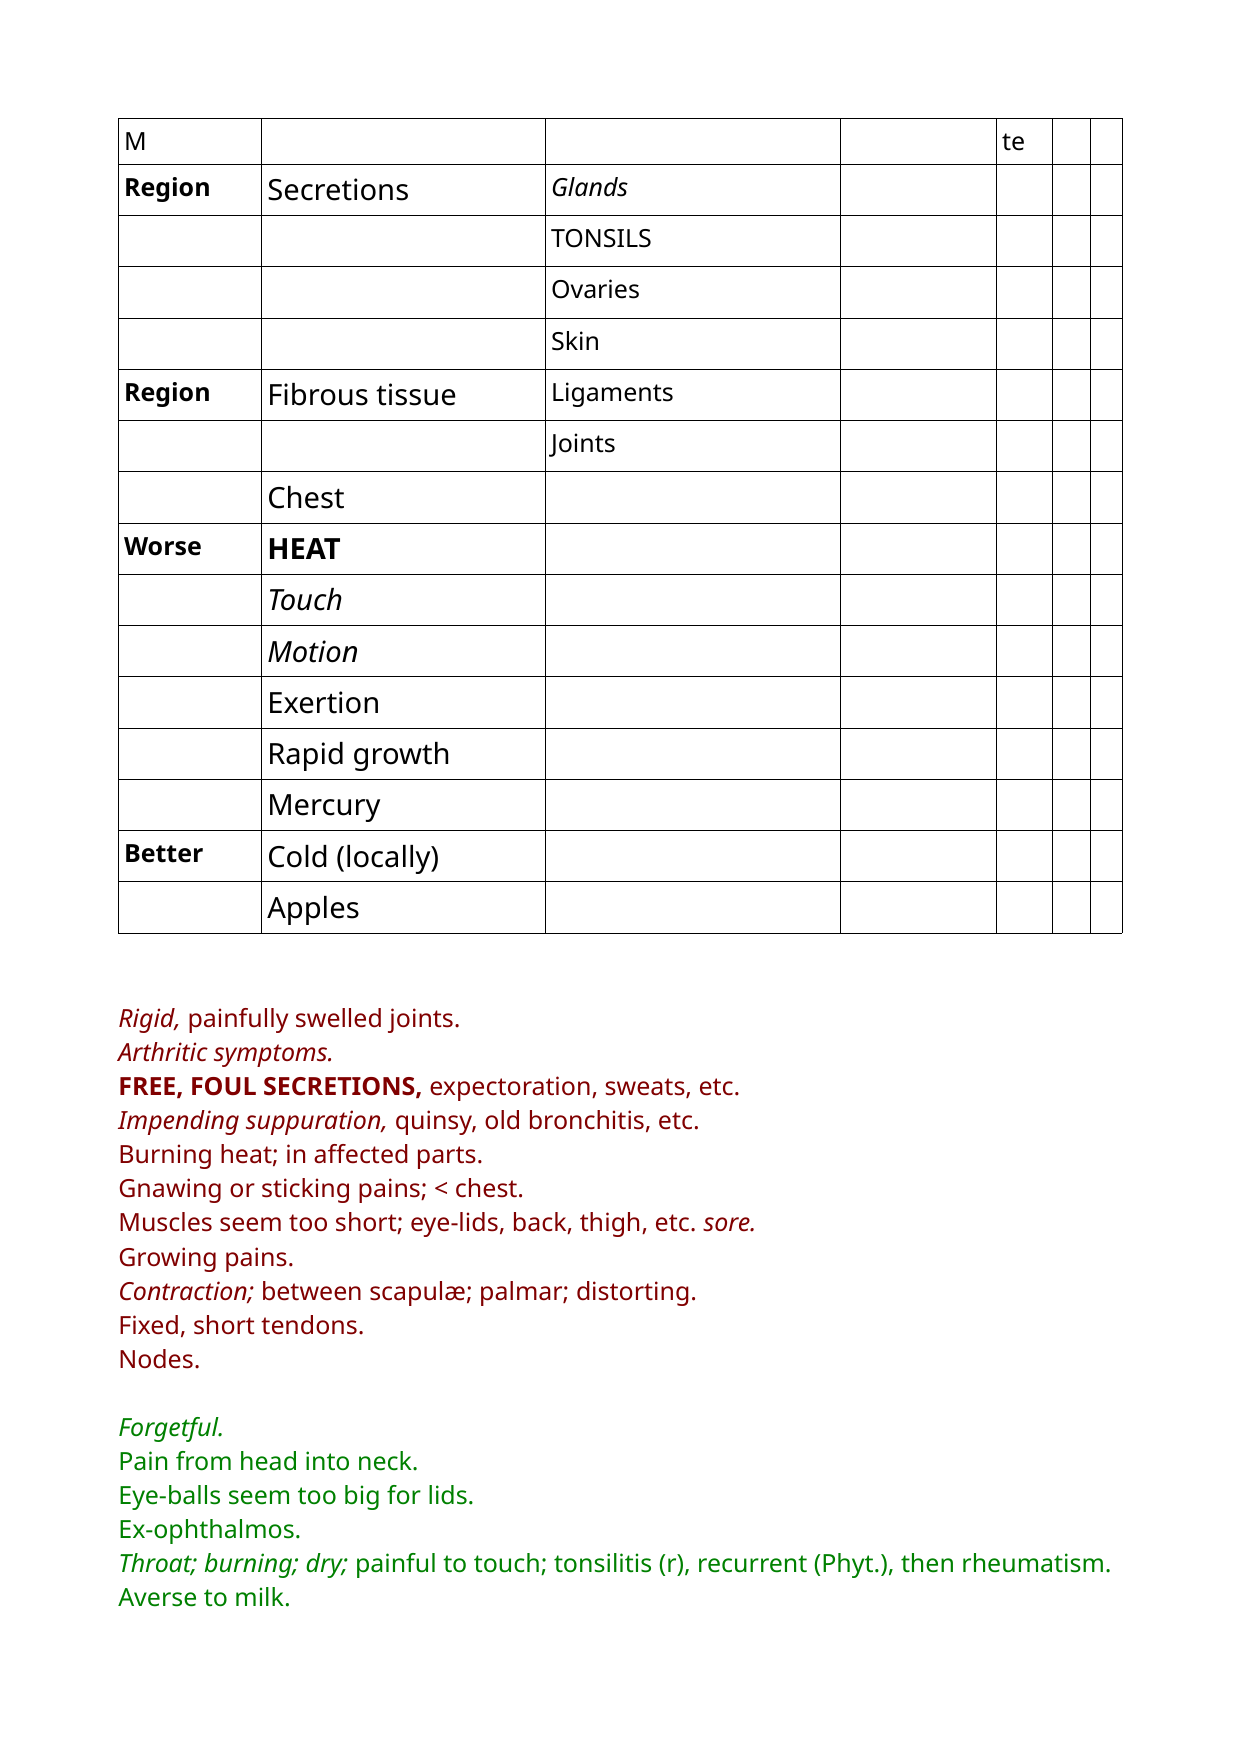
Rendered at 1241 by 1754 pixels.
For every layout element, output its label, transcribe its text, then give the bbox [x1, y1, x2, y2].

text Forgetful. [118, 1409, 1122, 1443]
text Impending suppuration, quinsy, old bronchitis, etc. [118, 1103, 1122, 1137]
table_cell [1091, 882, 1122, 932]
table_cell [1091, 831, 1122, 881]
table_cell Mercury [262, 780, 545, 830]
table_cell [1091, 267, 1122, 317]
table_header [546, 119, 840, 164]
text Rigid, painfully swelled joints. [118, 1001, 1122, 1035]
table_cell [997, 882, 1052, 932]
text Growing pains. [118, 1239, 1122, 1273]
table_cell Secretions [262, 165, 545, 215]
table_cell [1091, 780, 1122, 830]
table_cell [1053, 421, 1090, 471]
text Eye-balls seem too big for lids. [118, 1478, 1122, 1512]
table_cell Region [119, 165, 261, 215]
table_cell Ligaments [546, 370, 840, 420]
table_cell [1053, 319, 1090, 369]
table_cell [841, 165, 996, 215]
table_cell Joints [546, 421, 840, 471]
table_cell [841, 780, 996, 830]
table_cell [546, 729, 840, 779]
table_cell HEAT [262, 524, 545, 574]
table_cell [119, 216, 261, 266]
text Averse to milk. [118, 1580, 1122, 1614]
text Pain from head into neck. [118, 1443, 1122, 1478]
text Throat; burning; dry; painful to touch; tonsilitis (r), recurrent (Phyt.), then rheumatism. [118, 1546, 1122, 1580]
table_cell Better [119, 831, 261, 881]
table_cell [1053, 165, 1090, 215]
table_cell [119, 472, 261, 522]
table_header M [119, 119, 261, 164]
table_cell [997, 421, 1052, 471]
table_cell [997, 831, 1052, 881]
table_cell Chest [262, 472, 545, 522]
table_cell Worse [119, 524, 261, 574]
table_cell [119, 882, 261, 932]
text Nodes. [118, 1341, 1122, 1375]
table_cell [997, 267, 1052, 317]
table_cell TONSILS [546, 216, 840, 266]
table_cell [841, 216, 996, 266]
text Ex-ophthalmos. [118, 1512, 1122, 1546]
table_cell [841, 319, 996, 369]
table_cell Ovaries [546, 267, 840, 317]
table_cell [1091, 472, 1122, 522]
table_cell [997, 216, 1052, 266]
text Muscles seem too short; eye-lids, back, thigh, etc. sore. [118, 1205, 1122, 1239]
table_header [1091, 119, 1122, 164]
table_cell Apples [262, 882, 545, 932]
table_cell [546, 831, 840, 881]
table_cell [1053, 729, 1090, 779]
table_cell [1091, 421, 1122, 471]
table_cell [1091, 626, 1122, 676]
table_cell Fibrous tissue [262, 370, 545, 420]
text Contraction; between scapulæ; palmar; distorting. [118, 1273, 1122, 1307]
table_cell [546, 882, 840, 932]
table_cell [546, 575, 840, 625]
table_cell [1053, 831, 1090, 881]
table_cell [1091, 370, 1122, 420]
table_cell Touch [262, 575, 545, 625]
table_cell [997, 780, 1052, 830]
table_cell [1053, 780, 1090, 830]
table_cell [546, 626, 840, 676]
table_cell [841, 524, 996, 574]
table_cell Skin [546, 319, 840, 369]
table_cell [1091, 165, 1122, 215]
table_cell [546, 472, 840, 522]
table_cell [997, 472, 1052, 522]
table_cell [262, 319, 545, 369]
text Fixed, short tendons. [118, 1307, 1122, 1341]
table_cell [1091, 729, 1122, 779]
table_cell [1053, 882, 1090, 932]
table_cell [546, 524, 840, 574]
table_cell [997, 319, 1052, 369]
table_cell [1053, 575, 1090, 625]
table_cell [1091, 575, 1122, 625]
text FREE, FOUL SECRETIONS, expectoration, sweats, etc. [118, 1069, 1122, 1103]
table_cell [997, 524, 1052, 574]
table_cell [119, 267, 261, 317]
table_cell [841, 267, 996, 317]
table_cell [546, 780, 840, 830]
table_cell [997, 575, 1052, 625]
table_cell [262, 421, 545, 471]
table_cell [841, 882, 996, 932]
table_cell [1053, 677, 1090, 727]
text Arthritic symptoms. [118, 1035, 1122, 1069]
text Burning heat; in affected parts. [118, 1137, 1122, 1171]
table_cell [1091, 216, 1122, 266]
table_header te [997, 119, 1052, 164]
table_cell [1053, 524, 1090, 574]
table_cell [841, 677, 996, 727]
table_cell [1091, 319, 1122, 369]
table_cell [119, 319, 261, 369]
table_header [262, 119, 545, 164]
table_cell [997, 165, 1052, 215]
table_cell [841, 831, 996, 881]
table_cell [1053, 370, 1090, 420]
table_header [841, 119, 996, 164]
table_cell [841, 472, 996, 522]
table_cell Region [119, 370, 261, 420]
table_cell [262, 216, 545, 266]
table_cell [119, 780, 261, 830]
table_cell [119, 677, 261, 727]
table_cell [262, 267, 545, 317]
table_cell [1091, 677, 1122, 727]
table_cell [841, 729, 996, 779]
table_cell Exertion [262, 677, 545, 727]
table_cell [1053, 626, 1090, 676]
table_cell [841, 421, 996, 471]
table_cell [1053, 472, 1090, 522]
table_cell [119, 729, 261, 779]
table_header [1053, 119, 1090, 164]
table_cell [841, 575, 996, 625]
table_cell Rapid growth [262, 729, 545, 779]
table_cell Glands [546, 165, 840, 215]
table_cell [997, 626, 1052, 676]
table_cell [119, 575, 261, 625]
table_cell [546, 677, 840, 727]
table_cell [1091, 524, 1122, 574]
text Gnawing or sticking pains; < chest. [118, 1171, 1122, 1205]
table_cell [997, 729, 1052, 779]
table_cell [1053, 267, 1090, 317]
table_cell [1053, 216, 1090, 266]
table_cell [997, 370, 1052, 420]
table_cell [119, 421, 261, 471]
table_cell Motion [262, 626, 545, 676]
table_cell Cold (locally) [262, 831, 545, 881]
table_cell [997, 677, 1052, 727]
table_cell [841, 370, 996, 420]
table_cell [841, 626, 996, 676]
table_cell [119, 626, 261, 676]
